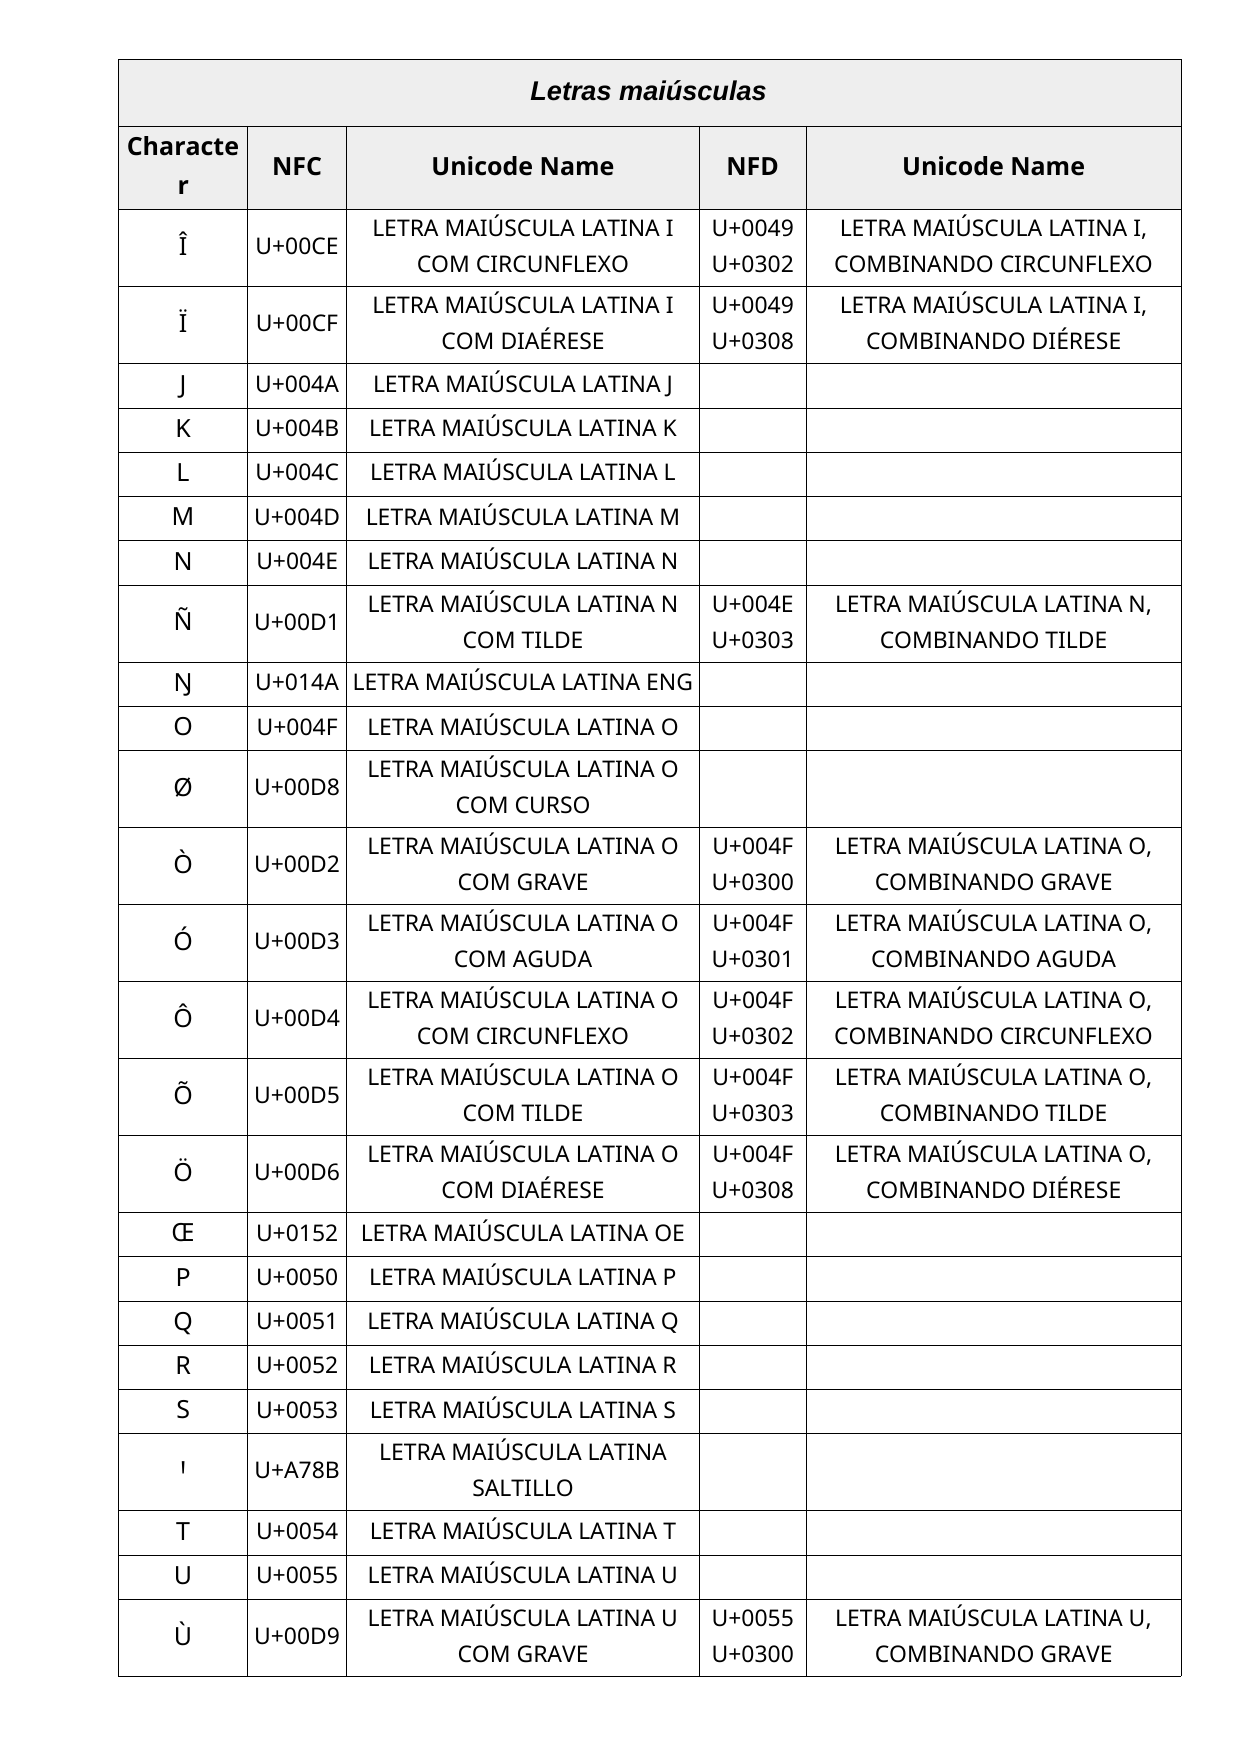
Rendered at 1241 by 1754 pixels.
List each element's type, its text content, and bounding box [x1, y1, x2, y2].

table_cell [807, 1511, 1181, 1554]
table_cell LETRA MAIÚSCULA LATINA I, COMBINANDO DIÉRESE [807, 287, 1181, 363]
table_cell Ŋ [119, 663, 247, 706]
table_cell [807, 1434, 1181, 1510]
table_cell M [119, 497, 247, 540]
table_cell LETRA MAIÚSCULA LATINA U [347, 1556, 699, 1599]
table_cell Ø [119, 751, 247, 827]
table_cell [700, 663, 806, 706]
table_cell U+004F U+0300 [700, 828, 806, 904]
table_cell LETRA MAIÚSCULA LATINA O COM GRAVE [347, 828, 699, 904]
table_cell LETRA MAIÚSCULA LATINA T [347, 1511, 699, 1554]
table_cell U+004F U+0308 [700, 1136, 806, 1212]
table_cell U+A78B [248, 1434, 346, 1510]
table_cell U+00D8 [248, 751, 346, 827]
table_cell [700, 1556, 806, 1599]
table_cell LETRA MAIÚSCULA LATINA S [347, 1390, 699, 1433]
table_cell [700, 1257, 806, 1301]
table_cell LETRA MAIÚSCULA LATINA J [347, 364, 699, 407]
table_cell LETRA MAIÚSCULA LATINA O COM AGUDA [347, 905, 699, 981]
table_cell LETRA MAIÚSCULA LATINA O, COMBINANDO AGUDA [807, 905, 1181, 981]
table_cell LETRA MAIÚSCULA LATINA Q [347, 1302, 699, 1345]
table_cell LETRA MAIÚSCULA LATINA O COM DIAÉRESE [347, 1136, 699, 1212]
table_cell N [119, 541, 247, 584]
table_cell U+0053 [248, 1390, 346, 1433]
table_cell T [119, 1511, 247, 1554]
table_cell U+0049 U+0308 [700, 287, 806, 363]
table_cell [807, 1213, 1181, 1256]
table_cell [700, 541, 806, 584]
table_cell [700, 1390, 806, 1433]
table_cell LETRA MAIÚSCULA LATINA O COM TILDE [347, 1059, 699, 1135]
table_cell LETRA MAIÚSCULA LATINA K [347, 409, 699, 452]
table_cell LETRA MAIÚSCULA LATINA R [347, 1346, 699, 1389]
table_cell LETRA MAIÚSCULA LATINA U COM GRAVE [347, 1600, 699, 1676]
table_cell Ꞌ [119, 1434, 247, 1510]
table_cell U [119, 1556, 247, 1599]
table_cell U+004F [248, 707, 346, 750]
table_cell U+004F U+0301 [700, 905, 806, 981]
table_cell U+004F U+0303 [700, 1059, 806, 1135]
table_cell Ó [119, 905, 247, 981]
table_cell [807, 541, 1181, 584]
table_cell U+004A [248, 364, 346, 407]
table_cell S [119, 1390, 247, 1433]
table_cell Ï [119, 287, 247, 363]
table_cell [807, 1390, 1181, 1433]
table_cell U+0049 U+0302 [700, 210, 806, 286]
table_cell U+00CF [248, 287, 346, 363]
table_cell LETRA MAIÚSCULA LATINA I, COMBINANDO CIRCUNFLEXO [807, 210, 1181, 286]
table_cell U+00CE [248, 210, 346, 286]
table_cell LETRA MAIÚSCULA LATINA U, COMBINANDO GRAVE [807, 1600, 1181, 1676]
table_cell Õ [119, 1059, 247, 1135]
table_cell [700, 1434, 806, 1510]
table_cell K [119, 409, 247, 452]
table_cell U+0055 [248, 1556, 346, 1599]
table_cell Unicode Name [347, 127, 699, 209]
table_cell [807, 751, 1181, 827]
table_cell R [119, 1346, 247, 1389]
table_cell U+00D1 [248, 586, 346, 662]
table_cell U+004E U+0303 [700, 586, 806, 662]
table_cell U+00D5 [248, 1059, 346, 1135]
table_cell [807, 409, 1181, 452]
table_cell [807, 1302, 1181, 1345]
table_cell LETRA MAIÚSCULA LATINA O COM CURSO [347, 751, 699, 827]
table_cell P [119, 1257, 247, 1301]
table_cell [807, 497, 1181, 540]
table_cell LETRA MAIÚSCULA LATINA ENG [347, 663, 699, 706]
table_cell LETRA MAIÚSCULA LATINA I COM CIRCUNFLEXO [347, 210, 699, 286]
table_cell Î [119, 210, 247, 286]
table_cell U+00D4 [248, 982, 346, 1058]
table_cell U+00D2 [248, 828, 346, 904]
table_cell U+014A [248, 663, 346, 706]
table_cell [807, 453, 1181, 496]
table_cell U+004E [248, 541, 346, 584]
table_cell U+0055 U+0300 [700, 1600, 806, 1676]
table_cell NFC [248, 127, 346, 209]
table_cell Ò [119, 828, 247, 904]
table_cell LETRA MAIÚSCULA LATINA O, COMBINANDO TILDE [807, 1059, 1181, 1135]
table_cell [700, 707, 806, 750]
table_cell [807, 1346, 1181, 1389]
table_cell O [119, 707, 247, 750]
table_cell Ô [119, 982, 247, 1058]
table_cell LETRA MAIÚSCULA LATINA L [347, 453, 699, 496]
table_cell LETRA MAIÚSCULA LATINA N COM TILDE [347, 586, 699, 662]
table_cell U+0051 [248, 1302, 346, 1345]
table_cell Ù [119, 1600, 247, 1676]
table_cell L [119, 453, 247, 496]
table_cell Ñ [119, 586, 247, 662]
table_cell [807, 1556, 1181, 1599]
table_cell Unicode Name [807, 127, 1181, 209]
table_cell [807, 707, 1181, 750]
table_cell U+00D6 [248, 1136, 346, 1212]
table_cell LETRA MAIÚSCULA LATINA O, COMBINANDO GRAVE [807, 828, 1181, 904]
table_cell [807, 663, 1181, 706]
table_cell U+00D3 [248, 905, 346, 981]
table_cell U+0054 [248, 1511, 346, 1554]
table_cell LETRA MAIÚSCULA LATINA SALTILLO [347, 1434, 699, 1510]
table_cell LETRA MAIÚSCULA LATINA O COM CIRCUNFLEXO [347, 982, 699, 1058]
table_cell LETRA MAIÚSCULA LATINA O [347, 707, 699, 750]
table_cell [807, 364, 1181, 407]
table_cell LETRA MAIÚSCULA LATINA I COM DIAÉRESE [347, 287, 699, 363]
table_cell U+00D9 [248, 1600, 346, 1676]
table_cell [700, 751, 806, 827]
table_cell Character [119, 127, 247, 209]
table_cell U+0052 [248, 1346, 346, 1389]
table_cell LETRA MAIÚSCULA LATINA P [347, 1257, 699, 1301]
table_cell U+004F U+0302 [700, 982, 806, 1058]
table_cell [700, 497, 806, 540]
table_cell [700, 1346, 806, 1389]
table_cell NFD [700, 127, 806, 209]
table_cell LETRA MAIÚSCULA LATINA O, COMBINANDO DIÉRESE [807, 1136, 1181, 1212]
table_cell U+004B [248, 409, 346, 452]
table_cell U+0050 [248, 1257, 346, 1301]
table_cell LETRA MAIÚSCULA LATINA OE [347, 1213, 699, 1256]
table_cell LETRA MAIÚSCULA LATINA O, COMBINANDO CIRCUNFLEXO [807, 982, 1181, 1058]
table_cell [700, 1511, 806, 1554]
table_cell LETRA MAIÚSCULA LATINA N [347, 541, 699, 584]
table_cell [700, 409, 806, 452]
table_cell U+004C [248, 453, 346, 496]
table_cell [700, 364, 806, 407]
table_cell J [119, 364, 247, 407]
table_cell [700, 1302, 806, 1345]
table_cell U+0152 [248, 1213, 346, 1256]
table_cell Œ [119, 1213, 247, 1256]
table_cell Q [119, 1302, 247, 1345]
table_cell LETRA MAIÚSCULA LATINA M [347, 497, 699, 540]
table_cell U+004D [248, 497, 346, 540]
table_header Letras maiúsculas [119, 60, 1181, 126]
table_cell LETRA MAIÚSCULA LATINA N, COMBINANDO TILDE [807, 586, 1181, 662]
table_cell Ö [119, 1136, 247, 1212]
table_cell [700, 453, 806, 496]
table_cell [807, 1257, 1181, 1301]
table_cell [700, 1213, 806, 1256]
